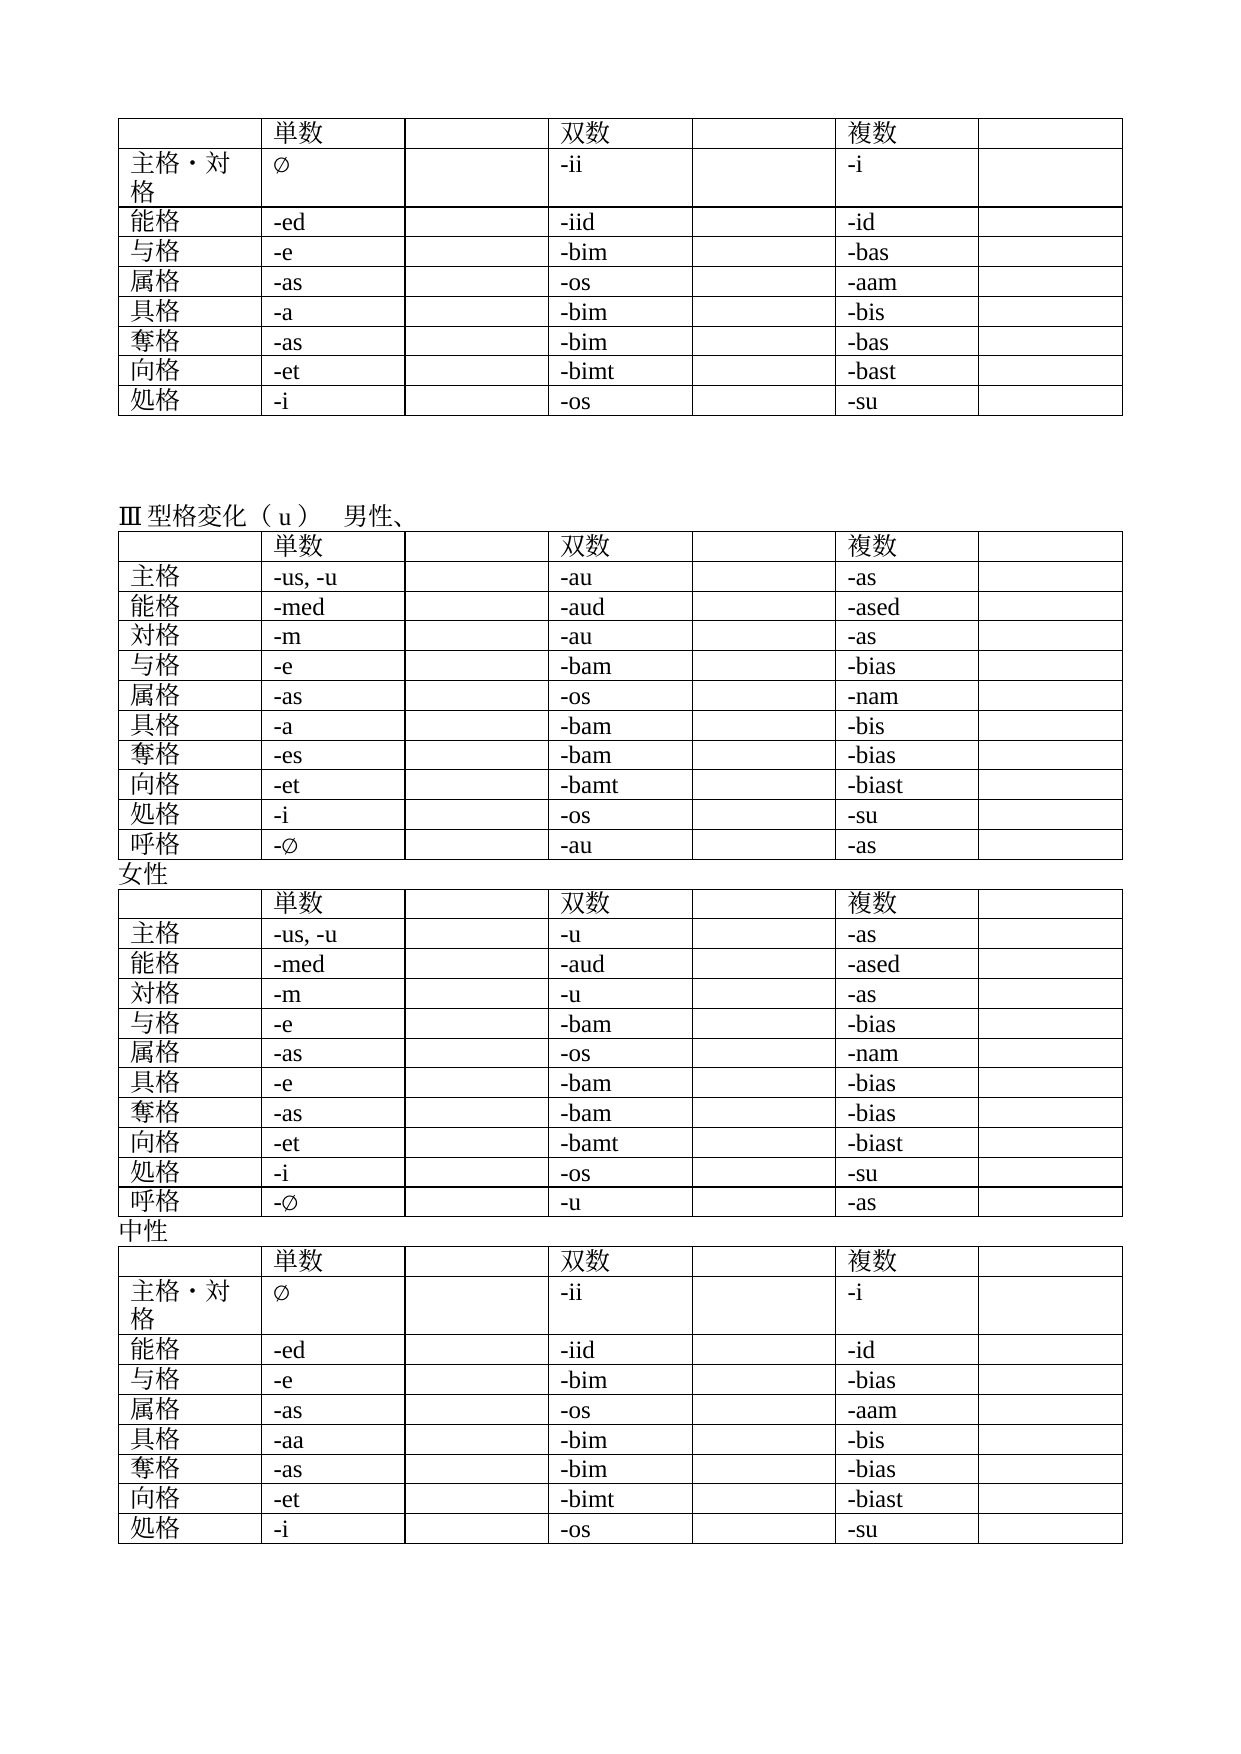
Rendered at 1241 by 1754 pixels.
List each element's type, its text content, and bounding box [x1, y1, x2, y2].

table_cell -bimt [549, 356, 692, 385]
table_header 単数 [262, 890, 404, 918]
table_cell -bim [549, 327, 692, 355]
table_cell [406, 562, 548, 591]
table_cell -bimt [549, 1484, 692, 1513]
table_cell 主格・対格 [119, 1277, 261, 1334]
table_cell [979, 386, 1122, 415]
table_cell -ased [836, 949, 978, 978]
table_cell [979, 800, 1122, 829]
table_cell [693, 1009, 835, 1037]
table_header [979, 532, 1122, 561]
table_cell [979, 208, 1122, 236]
table_cell 向格 [119, 356, 261, 385]
table_cell -bim [549, 237, 692, 266]
table_cell [979, 1158, 1122, 1186]
table_cell [406, 297, 548, 326]
table_cell -et [262, 356, 404, 385]
table_cell [693, 800, 835, 829]
table_cell 能格 [119, 592, 261, 620]
table_cell -e [262, 1068, 404, 1097]
table_header 複数 [836, 532, 978, 561]
table_cell [979, 562, 1122, 591]
table_cell 能格 [119, 1335, 261, 1364]
table_cell [406, 1425, 548, 1453]
table_cell -au [549, 830, 692, 859]
table_cell -ased [836, 592, 978, 620]
table_header [119, 119, 261, 148]
table_header [406, 119, 548, 148]
table_cell [979, 1365, 1122, 1394]
table_cell [693, 741, 835, 769]
table_cell [693, 979, 835, 1008]
table_cell -id [836, 1335, 978, 1364]
table_cell [979, 1068, 1122, 1097]
table_cell -u [549, 919, 692, 948]
table_cell [979, 1098, 1122, 1127]
table_cell -bis [836, 297, 978, 326]
table_cell -au [549, 562, 692, 591]
table_cell [406, 327, 548, 355]
table_cell [406, 1128, 548, 1157]
table_cell 処格 [119, 1158, 261, 1186]
table_cell -us, -u [262, 562, 404, 591]
table_cell [979, 651, 1122, 680]
table_cell -as [262, 1039, 404, 1067]
table_cell [693, 562, 835, 591]
table_cell -bis [836, 1425, 978, 1453]
table_cell [693, 1188, 835, 1216]
table_cell [693, 327, 835, 355]
table_cell -i [262, 800, 404, 829]
table_cell [406, 1068, 548, 1097]
table_cell [693, 711, 835, 739]
table_cell -u [549, 979, 692, 1008]
table_header [693, 532, 835, 561]
table_cell [406, 237, 548, 266]
table_cell -i [262, 1158, 404, 1186]
table_cell [406, 1514, 548, 1543]
table_cell -e [262, 1365, 404, 1394]
table_cell -as [836, 1188, 978, 1216]
table_cell -es [262, 741, 404, 769]
table_cell ∅ [262, 149, 404, 206]
table_cell [979, 1009, 1122, 1037]
table_header [693, 119, 835, 148]
table_cell 属格 [119, 267, 261, 296]
table_cell -e [262, 651, 404, 680]
table_cell [979, 979, 1122, 1008]
table_header [406, 532, 548, 561]
table_cell 呼格 [119, 1188, 261, 1216]
table_cell -os [549, 800, 692, 829]
table_cell [406, 1335, 548, 1364]
table_cell [693, 621, 835, 650]
table_cell 与格 [119, 1365, 261, 1394]
table_cell -bim [549, 1365, 692, 1394]
table_header [979, 890, 1122, 918]
table_cell [406, 800, 548, 829]
table_cell [693, 1277, 835, 1334]
table_cell [979, 356, 1122, 385]
table_header [693, 890, 835, 918]
table_cell -as [262, 1455, 404, 1483]
table_cell -bias [836, 651, 978, 680]
table_cell [979, 1335, 1122, 1364]
table_cell [979, 1128, 1122, 1157]
table_cell -i [836, 1277, 978, 1334]
table_cell -as [836, 562, 978, 591]
table_cell -et [262, 770, 404, 799]
table_cell 主格 [119, 562, 261, 591]
table_cell 処格 [119, 386, 261, 415]
table_cell [406, 1455, 548, 1483]
table_cell [979, 919, 1122, 948]
table_cell 処格 [119, 1514, 261, 1543]
table_cell 向格 [119, 1484, 261, 1513]
table_header 複数 [836, 890, 978, 918]
table_cell -a [262, 711, 404, 739]
table_cell 属格 [119, 1395, 261, 1424]
table_cell [693, 386, 835, 415]
table_header 双数 [549, 1247, 692, 1276]
table_cell -aam [836, 267, 978, 296]
table_cell [406, 1395, 548, 1424]
table_cell [406, 267, 548, 296]
table_cell 与格 [119, 651, 261, 680]
table_cell -bam [549, 1009, 692, 1037]
table_cell -nam [836, 1039, 978, 1067]
table_cell -aud [549, 949, 692, 978]
table_header 単数 [262, 532, 404, 561]
table_cell 具格 [119, 1068, 261, 1097]
table_cell [693, 267, 835, 296]
table_cell 具格 [119, 1425, 261, 1453]
table_cell -bamt [549, 1128, 692, 1157]
table_cell [693, 1365, 835, 1394]
table_cell -biast [836, 770, 978, 799]
table_cell [693, 592, 835, 620]
table_cell [406, 386, 548, 415]
table_cell [693, 149, 835, 206]
table_cell -ii [549, 149, 692, 206]
table_cell -as [262, 1395, 404, 1424]
table_cell [693, 1039, 835, 1067]
table_cell [693, 681, 835, 710]
table_cell -iid [549, 1335, 692, 1364]
table_cell -ed [262, 208, 404, 236]
table_cell 呼格 [119, 830, 261, 859]
table_cell 主格・対格 [119, 149, 261, 206]
text 中性 [118, 1217, 1122, 1246]
table_cell [406, 149, 548, 206]
table_cell -i [262, 386, 404, 415]
table_cell [406, 1039, 548, 1067]
table_cell -∅ [262, 830, 404, 859]
table_cell [693, 1425, 835, 1453]
table_cell -su [836, 1158, 978, 1186]
table_cell [406, 1009, 548, 1037]
table_cell [406, 208, 548, 236]
table_cell -bas [836, 327, 978, 355]
table_cell -biast [836, 1128, 978, 1157]
table_cell [693, 1335, 835, 1364]
table_cell [406, 1484, 548, 1513]
table_cell [406, 830, 548, 859]
table_cell -aud [549, 592, 692, 620]
table_cell [979, 741, 1122, 769]
table_cell [406, 621, 548, 650]
table_cell [406, 651, 548, 680]
table_cell -e [262, 1009, 404, 1037]
table_cell -i [836, 149, 978, 206]
table_cell 属格 [119, 1039, 261, 1067]
table_cell [979, 711, 1122, 739]
table_cell -bam [549, 651, 692, 680]
table_cell [979, 830, 1122, 859]
table_header [979, 119, 1122, 148]
table_cell -os [549, 267, 692, 296]
table_cell 主格 [119, 919, 261, 948]
table_cell -et [262, 1484, 404, 1513]
table_cell [406, 1188, 548, 1216]
table_cell [693, 1158, 835, 1186]
table_cell -as [836, 979, 978, 1008]
table_header 双数 [549, 119, 692, 148]
table_cell [693, 1098, 835, 1127]
table_header 複数 [836, 119, 978, 148]
table_cell [979, 237, 1122, 266]
table_cell -aam [836, 1395, 978, 1424]
table_cell [406, 1277, 548, 1334]
table_cell -os [549, 681, 692, 710]
table_cell -os [549, 1395, 692, 1424]
table_cell [693, 770, 835, 799]
table_cell [693, 919, 835, 948]
table_cell [979, 1455, 1122, 1483]
table_cell [979, 621, 1122, 650]
table_cell 能格 [119, 949, 261, 978]
table_cell -bim [549, 1425, 692, 1453]
table_cell [979, 1188, 1122, 1216]
table_cell -os [549, 1158, 692, 1186]
table_header 単数 [262, 119, 404, 148]
table_cell -as [836, 830, 978, 859]
table_cell -os [549, 386, 692, 415]
table_cell [979, 949, 1122, 978]
table_header [979, 1247, 1122, 1276]
table_cell [406, 770, 548, 799]
table_cell ∅ [262, 1277, 404, 1334]
table_cell [406, 741, 548, 769]
table_header [406, 1247, 548, 1276]
table_cell [406, 1098, 548, 1127]
table_cell -bamt [549, 770, 692, 799]
table_cell -us, -u [262, 919, 404, 948]
table_cell [406, 949, 548, 978]
table_header [406, 890, 548, 918]
table_cell 向格 [119, 770, 261, 799]
table_cell -as [262, 1098, 404, 1127]
table_header 双数 [549, 532, 692, 561]
table_cell 奪格 [119, 1098, 261, 1127]
table_cell [406, 681, 548, 710]
table_cell [406, 1158, 548, 1186]
table_cell 奪格 [119, 327, 261, 355]
table_cell [979, 1277, 1122, 1334]
table_cell [693, 208, 835, 236]
table_cell [693, 1068, 835, 1097]
table_cell -ii [549, 1277, 692, 1334]
table_cell [693, 237, 835, 266]
table_cell 与格 [119, 1009, 261, 1037]
table_cell -su [836, 386, 978, 415]
table_cell [693, 651, 835, 680]
text Ⅲ型格変化（ u ） 男性、 [118, 502, 1122, 531]
table_cell -e [262, 237, 404, 266]
table_cell -os [549, 1039, 692, 1067]
table_cell -bam [549, 711, 692, 739]
table_header [119, 532, 261, 561]
table_cell [979, 149, 1122, 206]
table_cell -su [836, 800, 978, 829]
table_cell [693, 830, 835, 859]
table_header [119, 890, 261, 918]
text 女性 [118, 860, 1122, 888]
table_cell -med [262, 949, 404, 978]
table_cell [979, 327, 1122, 355]
table_cell [693, 1514, 835, 1543]
table_cell -bam [549, 1098, 692, 1127]
table_cell [693, 1128, 835, 1157]
table_cell [406, 919, 548, 948]
table_cell -m [262, 621, 404, 650]
table_cell -id [836, 208, 978, 236]
table_cell [406, 592, 548, 620]
table_header [119, 1247, 261, 1276]
table_header 複数 [836, 1247, 978, 1276]
table_cell 処格 [119, 800, 261, 829]
table_cell -bias [836, 1455, 978, 1483]
table_cell 与格 [119, 237, 261, 266]
table_cell [406, 356, 548, 385]
table_cell [406, 979, 548, 1008]
table_cell -bias [836, 1098, 978, 1127]
table_cell -aa [262, 1425, 404, 1453]
table_cell -su [836, 1514, 978, 1543]
table_cell -bis [836, 711, 978, 739]
table_cell [979, 1039, 1122, 1067]
table_cell -nam [836, 681, 978, 710]
table_cell -∅ [262, 1188, 404, 1216]
table_header 単数 [262, 1247, 404, 1276]
table_header 双数 [549, 890, 692, 918]
table_cell [979, 681, 1122, 710]
table_cell -bias [836, 1365, 978, 1394]
table_cell -i [262, 1514, 404, 1543]
table_cell -biast [836, 1484, 978, 1513]
table_cell [693, 949, 835, 978]
table_cell [693, 1484, 835, 1513]
table_cell -as [836, 621, 978, 650]
table_cell [979, 297, 1122, 326]
table_cell 具格 [119, 711, 261, 739]
table_cell [693, 1455, 835, 1483]
table_cell -et [262, 1128, 404, 1157]
table_cell 奪格 [119, 741, 261, 769]
table_cell 奪格 [119, 1455, 261, 1483]
table_cell 属格 [119, 681, 261, 710]
table_cell -as [262, 681, 404, 710]
table_cell [979, 267, 1122, 296]
table_cell -iid [549, 208, 692, 236]
table_cell -as [836, 919, 978, 948]
table_cell 対格 [119, 979, 261, 1008]
table_cell [979, 1484, 1122, 1513]
table_cell -ed [262, 1335, 404, 1364]
table_cell -bias [836, 1068, 978, 1097]
table_cell [693, 297, 835, 326]
table_cell -au [549, 621, 692, 650]
table_cell -bast [836, 356, 978, 385]
table_cell [693, 356, 835, 385]
table_cell [979, 592, 1122, 620]
table_cell 能格 [119, 208, 261, 236]
table_cell [979, 1395, 1122, 1424]
table_cell -bam [549, 1068, 692, 1097]
table_cell -bam [549, 741, 692, 769]
table_header [693, 1247, 835, 1276]
table_cell -bas [836, 237, 978, 266]
table_cell -a [262, 297, 404, 326]
table_cell [979, 1425, 1122, 1453]
table_cell [979, 770, 1122, 799]
table_cell 対格 [119, 621, 261, 650]
table_cell -bim [549, 297, 692, 326]
table_cell -as [262, 327, 404, 355]
table_cell -bias [836, 1009, 978, 1037]
table_cell -bim [549, 1455, 692, 1483]
table_cell [979, 1514, 1122, 1543]
table_cell -med [262, 592, 404, 620]
table_cell -os [549, 1514, 692, 1543]
table_cell -as [262, 267, 404, 296]
table_cell 具格 [119, 297, 261, 326]
table_cell -bias [836, 741, 978, 769]
table_cell -m [262, 979, 404, 1008]
table_cell [693, 1395, 835, 1424]
table_cell [406, 1365, 548, 1394]
table_cell 向格 [119, 1128, 261, 1157]
table_cell -u [549, 1188, 692, 1216]
table_cell [406, 711, 548, 739]
